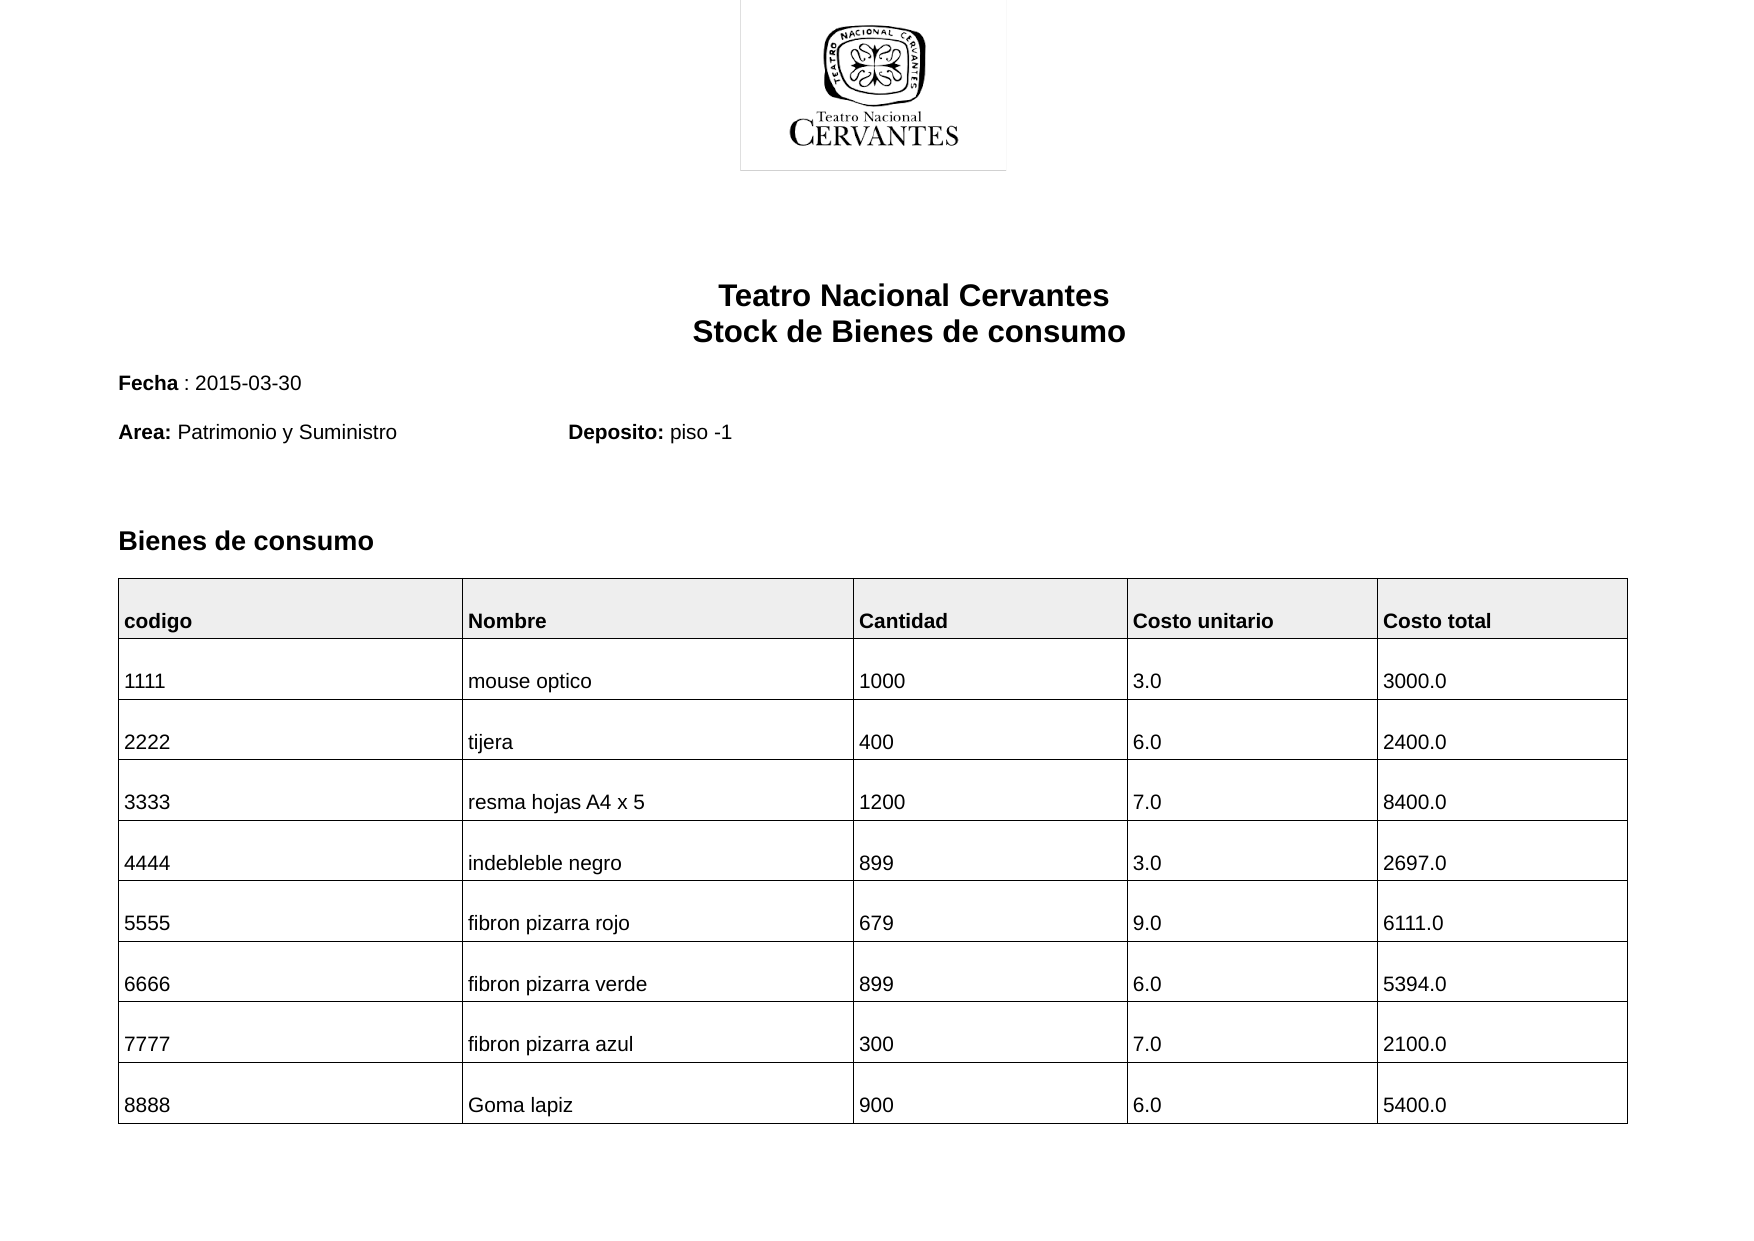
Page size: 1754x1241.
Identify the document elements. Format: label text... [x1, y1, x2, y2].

table_cell 3333 [119, 760, 462, 820]
table_cell 6.0 [1128, 942, 1377, 1001]
picture [740, 0, 1007, 171]
text Bienes de consumo [118, 525, 1636, 556]
table_header Costo unitario [1128, 579, 1377, 638]
table_cell 9.0 [1128, 881, 1377, 941]
table_cell resma hojas A4 x 5 [463, 760, 853, 820]
table_cell 1111 [119, 639, 462, 699]
table_header codigo [119, 579, 462, 638]
table_cell mouse optico [463, 639, 853, 699]
table_cell indebleble negro [463, 821, 853, 880]
table_cell 7777 [119, 1002, 462, 1062]
table_cell 8400.0 [1378, 760, 1627, 820]
table_cell 1200 [854, 760, 1127, 820]
table_cell 899 [854, 942, 1127, 1001]
table_cell tijera [463, 700, 853, 759]
table_cell 5400.0 [1378, 1063, 1627, 1122]
table_header Costo total [1378, 579, 1627, 638]
text Area: Patrimonio y Suministro Deposito: piso -1 [118, 420, 1636, 444]
table_cell Goma lapiz [463, 1063, 853, 1122]
table_cell 6111.0 [1378, 881, 1627, 941]
table_cell 2222 [119, 700, 462, 759]
table_cell 8888 [119, 1063, 462, 1122]
table_cell 679 [854, 881, 1127, 941]
table_cell 300 [854, 1002, 1127, 1062]
table_cell fibron pizarra azul [463, 1002, 853, 1062]
table_cell 6.0 [1128, 700, 1377, 759]
table_cell 7.0 [1128, 760, 1377, 820]
table_cell 400 [854, 700, 1127, 759]
table_header Nombre [463, 579, 853, 638]
table_cell 4444 [119, 821, 462, 880]
table_cell fibron pizarra verde [463, 942, 853, 1001]
table_cell 3000.0 [1378, 639, 1627, 699]
table_cell 899 [854, 821, 1127, 880]
table_cell 2697.0 [1378, 821, 1627, 880]
table_cell 3.0 [1128, 821, 1377, 880]
table_cell 2100.0 [1378, 1002, 1627, 1062]
table_header Cantidad [854, 579, 1127, 638]
table_cell 2400.0 [1378, 700, 1627, 759]
table_cell 5394.0 [1378, 942, 1627, 1001]
table_cell 6666 [119, 942, 462, 1001]
table_cell 5555 [119, 881, 462, 941]
text Stock de Bienes de consumo [118, 313, 1636, 349]
table_cell fibron pizarra rojo [463, 881, 853, 941]
table_cell 6.0 [1128, 1063, 1377, 1122]
text Teatro Nacional Cervantes [118, 277, 1636, 313]
table_cell 1000 [854, 639, 1127, 699]
table_cell 900 [854, 1063, 1127, 1122]
text Fecha : 2015-03-30 [118, 371, 1636, 395]
table_cell 3.0 [1128, 639, 1377, 699]
table_cell 7.0 [1128, 1002, 1377, 1062]
